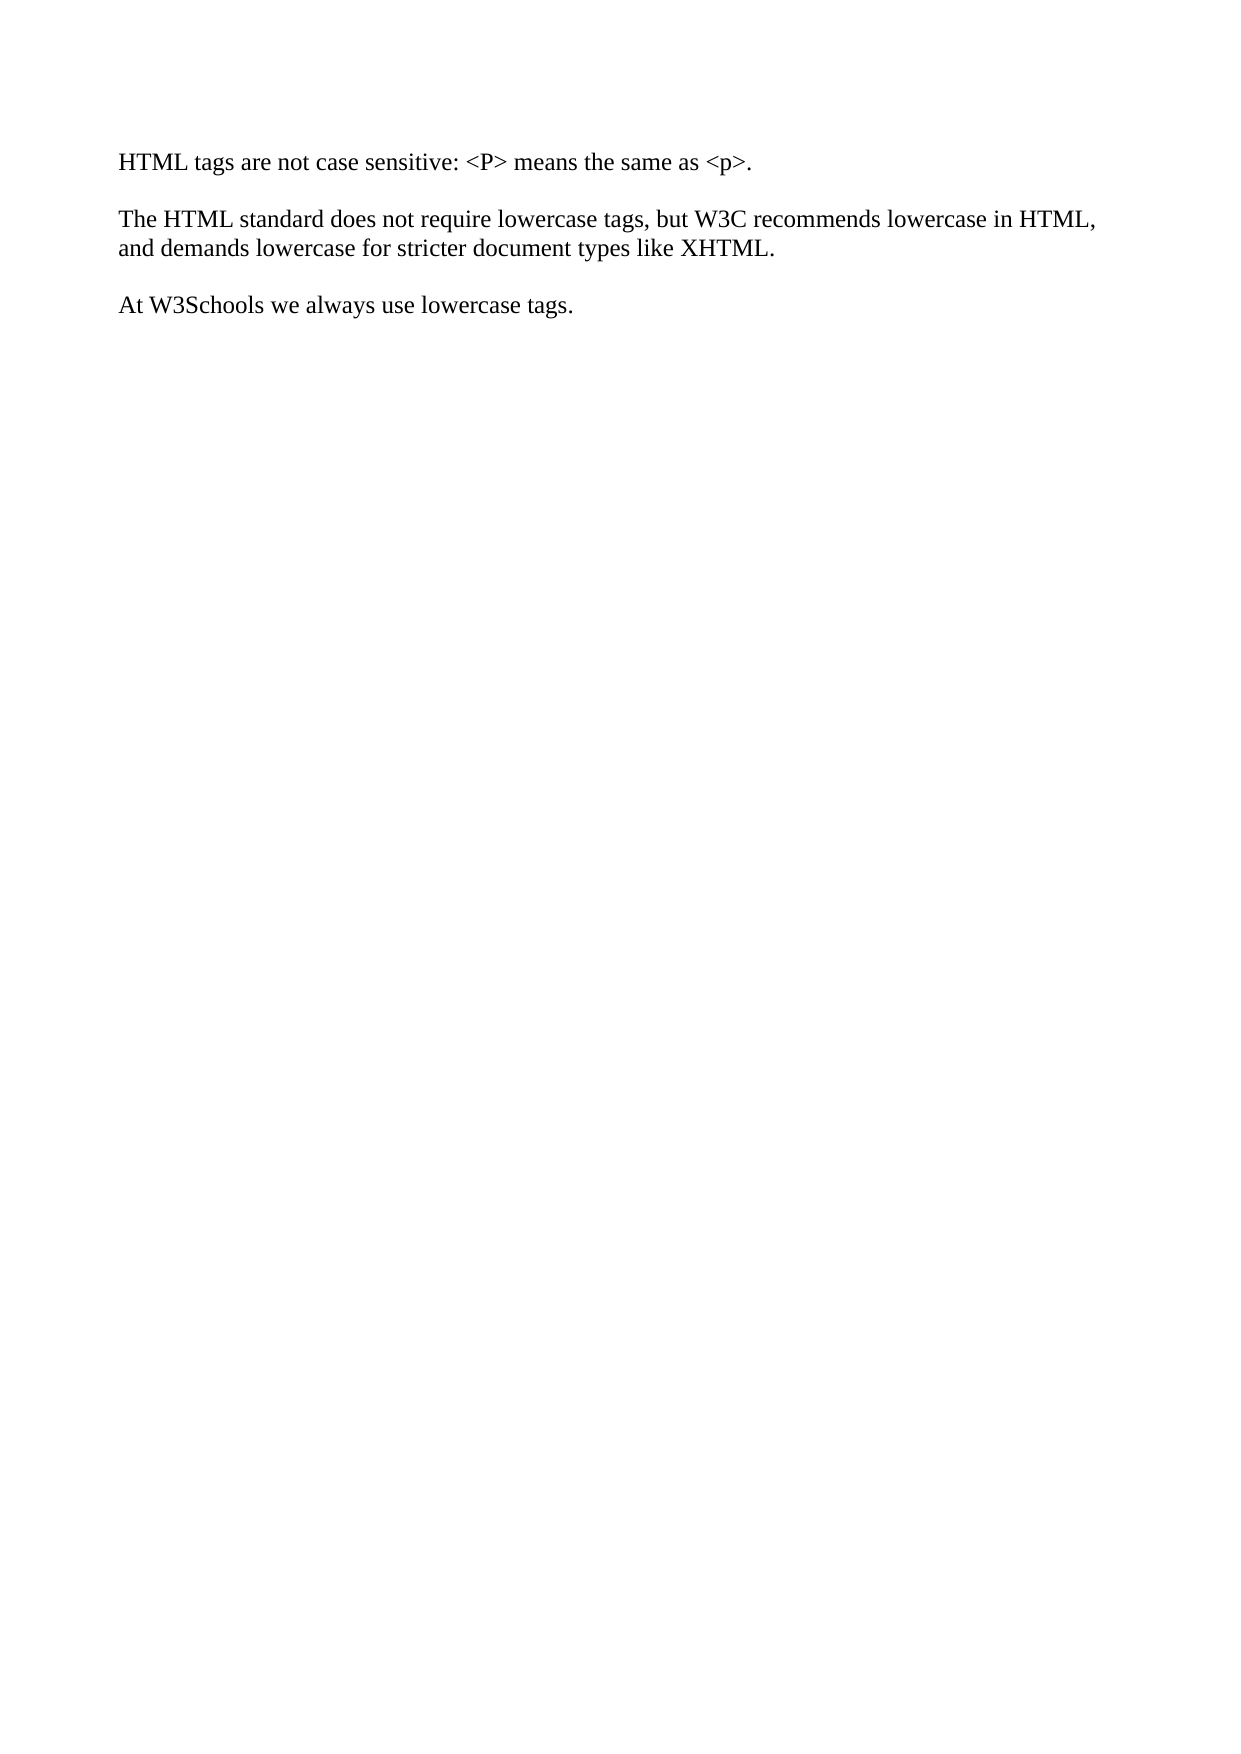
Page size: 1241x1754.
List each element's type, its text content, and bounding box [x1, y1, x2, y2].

text The HTML standard does not require lowercase tags, but W3C recommends lowercase in HTML, and demands lowercase for stricter document types like XHTML. [118, 204, 1122, 262]
text HTML tags are not case sensitive: <P> means the same as <p>. [118, 147, 1122, 176]
text At W3Schools we always use lowercase tags. [118, 291, 1122, 319]
